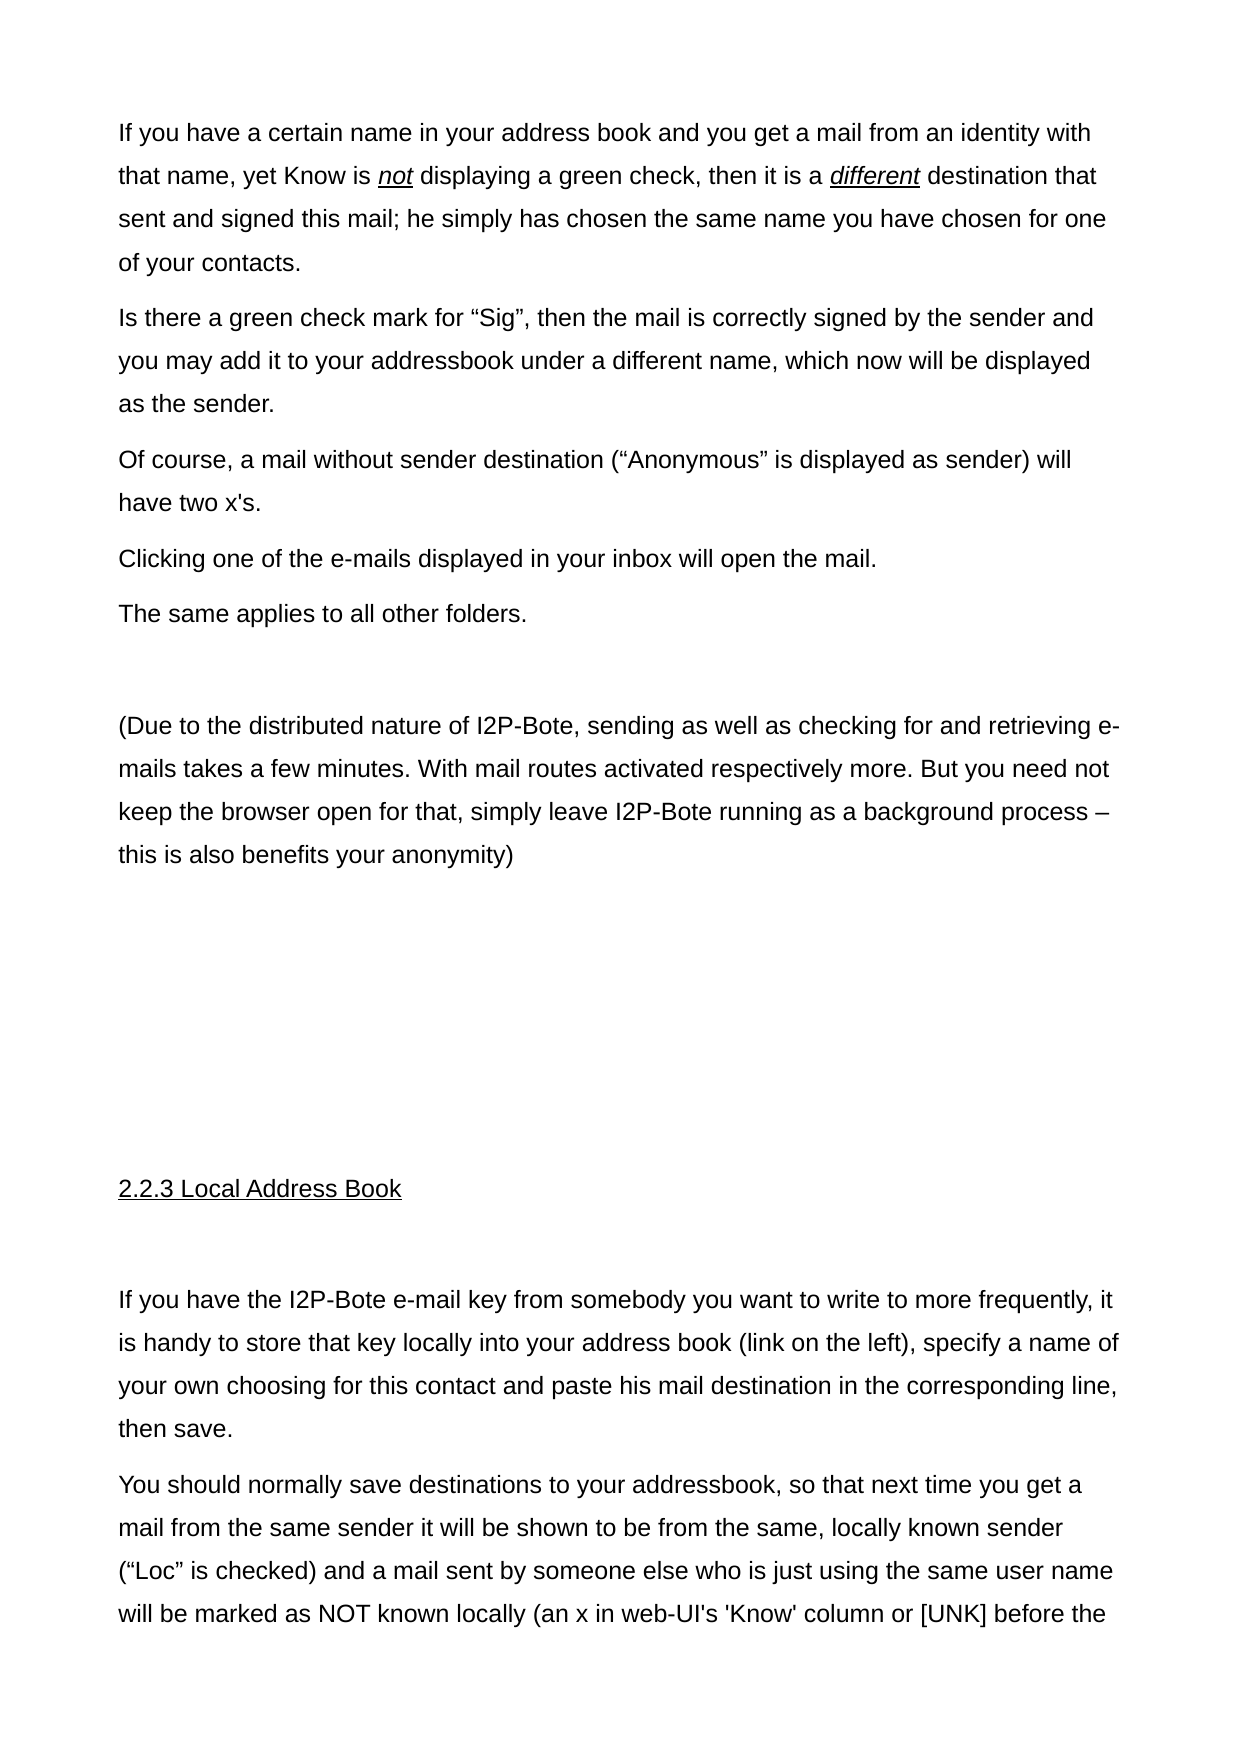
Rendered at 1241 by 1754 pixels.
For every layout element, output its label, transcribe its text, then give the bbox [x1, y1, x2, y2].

text Of course, a mail without sender destination (“Anonymous” is displayed as sender) will have two x's. [118, 445, 1122, 517]
text If you have a certain name in your address book and you get a mail from an identity with that name, yet Know is not displaying a green check, then it is a different destination that sent and signed this mail; he simply has chosen the same name you have chosen for one of your contacts. [118, 118, 1122, 276]
text If you have the I2P-Bote e-mail key from somebody you want to write to more frequently, it is handy to store that key locally into your address book (link on the left), specify a name of your own choosing for this contact and paste his mail destination in the corresponding line, then save. [118, 1285, 1122, 1443]
text You should normally save destinations to your addressbook, so that next time you get a mail from the same sender it will be shown to be from the same, locally known sender (“Loc” is checked) and a mail sent by someone else who is just using the same user name will be marked as NOT known locally (an x in web-UI's 'Know' column or [UNK] before the [118, 1470, 1122, 1628]
text 2.2.3 Local Address Book [118, 1174, 1122, 1202]
text (Due to the distributed nature of I2P-Bote, sending as well as checking for and retrieving e-mails takes a few minutes. With mail routes activated respectively more. But you need not keep the browser open for that, simply leave I2P-Bote running as a background process – this is also benefits your anonymity) [118, 711, 1122, 869]
text The same applies to all other folders. [118, 599, 1122, 628]
text Is there a green check mark for “Sig”, then the mail is correctly signed by the sender and you may add it to your addressbook under a different name, which now will be displayed as the sender. [118, 303, 1122, 418]
text Clicking one of the e-mails displayed in your inbox will open the mail. [118, 544, 1122, 572]
